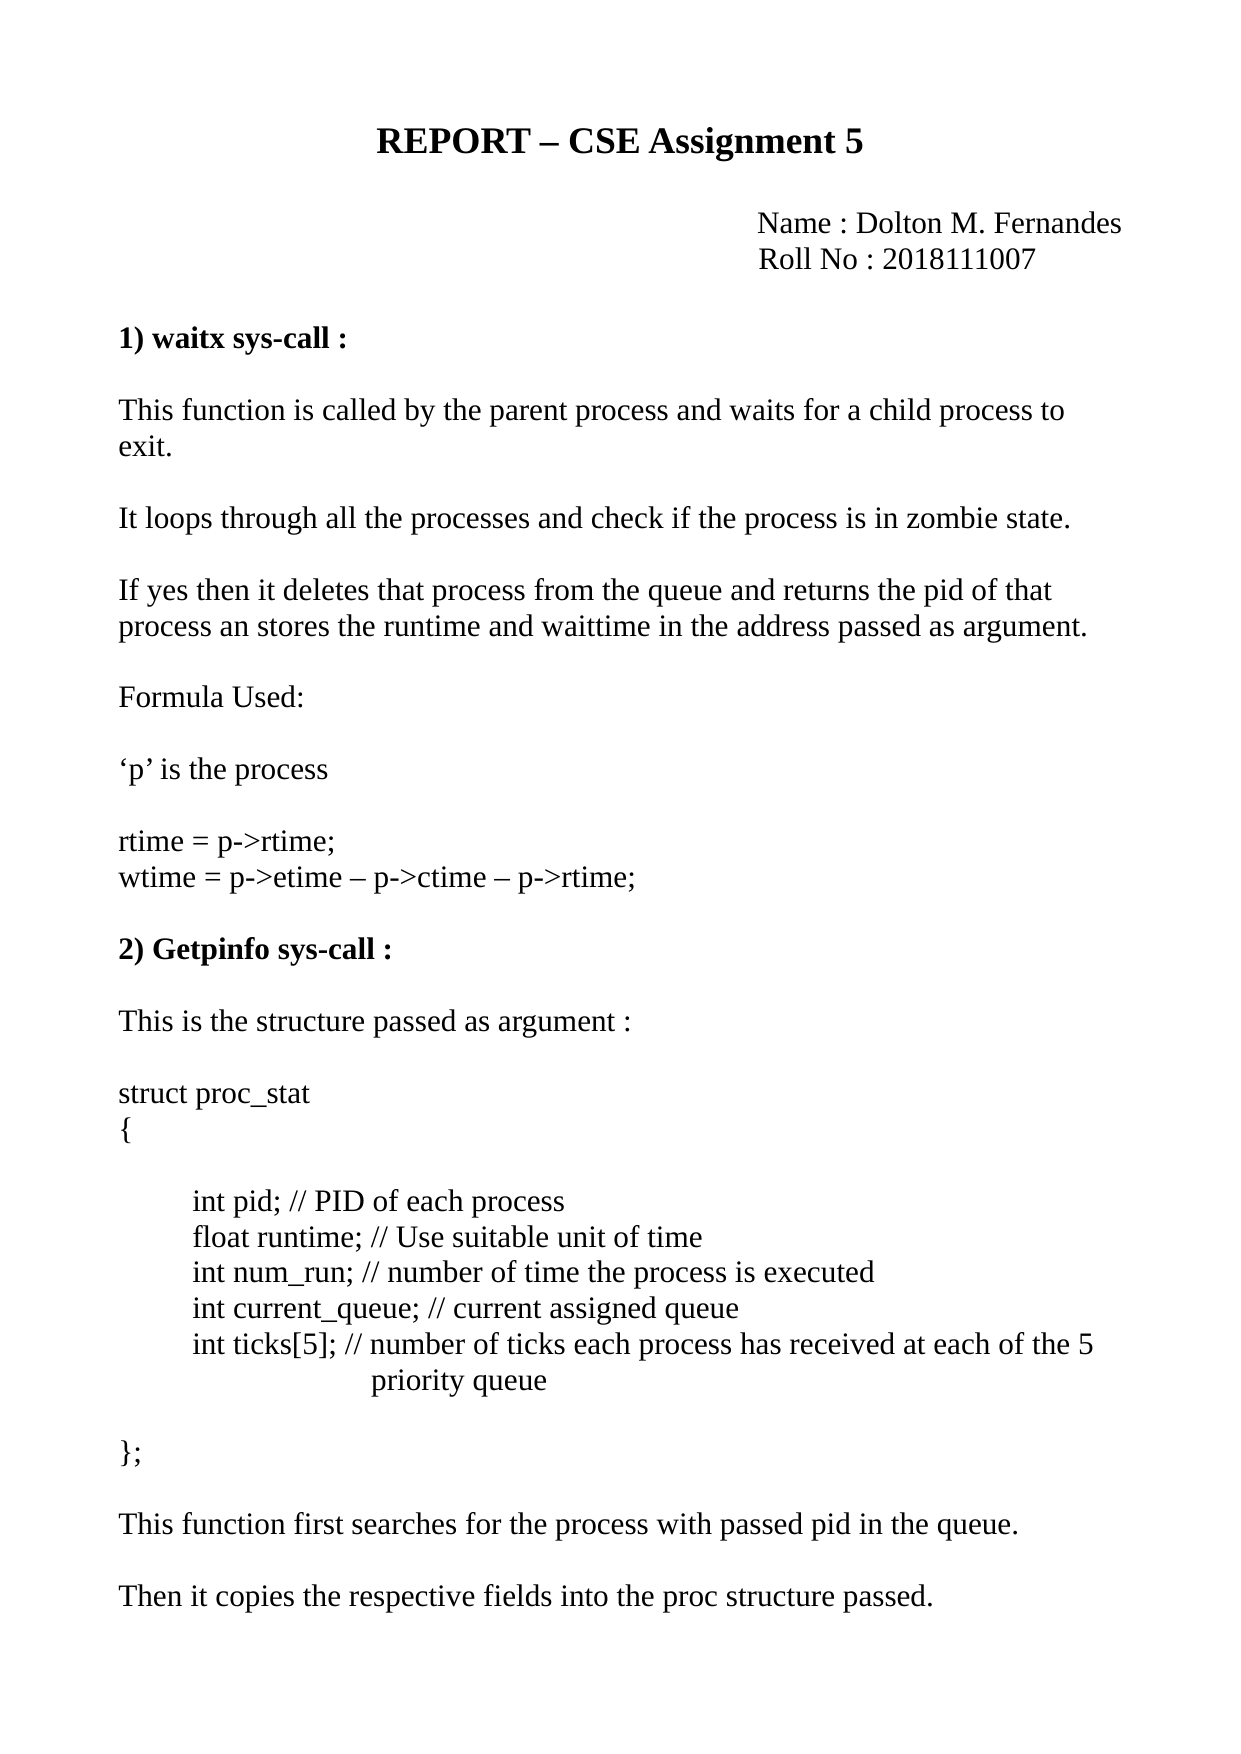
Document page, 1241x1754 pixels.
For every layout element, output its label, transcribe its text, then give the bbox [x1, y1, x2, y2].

text It loops through all the processes and check if the process is in zombie state. [118, 499, 1122, 535]
text REPORT – CSE Assignment 5 [118, 118, 1122, 161]
text wtime = p->etime – p->ctime – p->rtime; [118, 858, 1122, 894]
text 1) waitx sys-call : [118, 319, 1122, 355]
text int ticks[5]; // number of ticks each process has received at each of the 5 priority queue [118, 1326, 1122, 1397]
text Then it copies the respective fields into the proc structure passed. [118, 1577, 1122, 1613]
text { [118, 1110, 1122, 1146]
text rtime = p->rtime; [118, 822, 1122, 858]
text 2) Getpinfo sys-call : [118, 930, 1122, 966]
text exit. [118, 427, 1122, 463]
text int current_queue; // current assigned queue [118, 1290, 1122, 1326]
text struct proc_stat [118, 1074, 1122, 1110]
text This function first searches for the process with passed pid in the queue. [118, 1505, 1122, 1541]
text int num_run; // number of time the process is executed [118, 1254, 1122, 1290]
text If yes then it deletes that process from the queue and returns the pid of that process an stores the runtime and waittime in the address passed as argument. [118, 571, 1122, 643]
text This function is called by the parent process and waits for a child process to [118, 391, 1122, 427]
text Formula Used: [118, 679, 1122, 715]
text int pid; // PID of each process [118, 1182, 1122, 1218]
text This is the structure passed as argument : [118, 1002, 1122, 1038]
text ‘p’ is the process [118, 751, 1122, 787]
text Roll No : 2018111007 [118, 240, 1122, 276]
text }; [118, 1433, 1122, 1469]
text Name : Dolton M. Fernandes [118, 204, 1122, 240]
text float runtime; // Use suitable unit of time [118, 1218, 1122, 1254]
